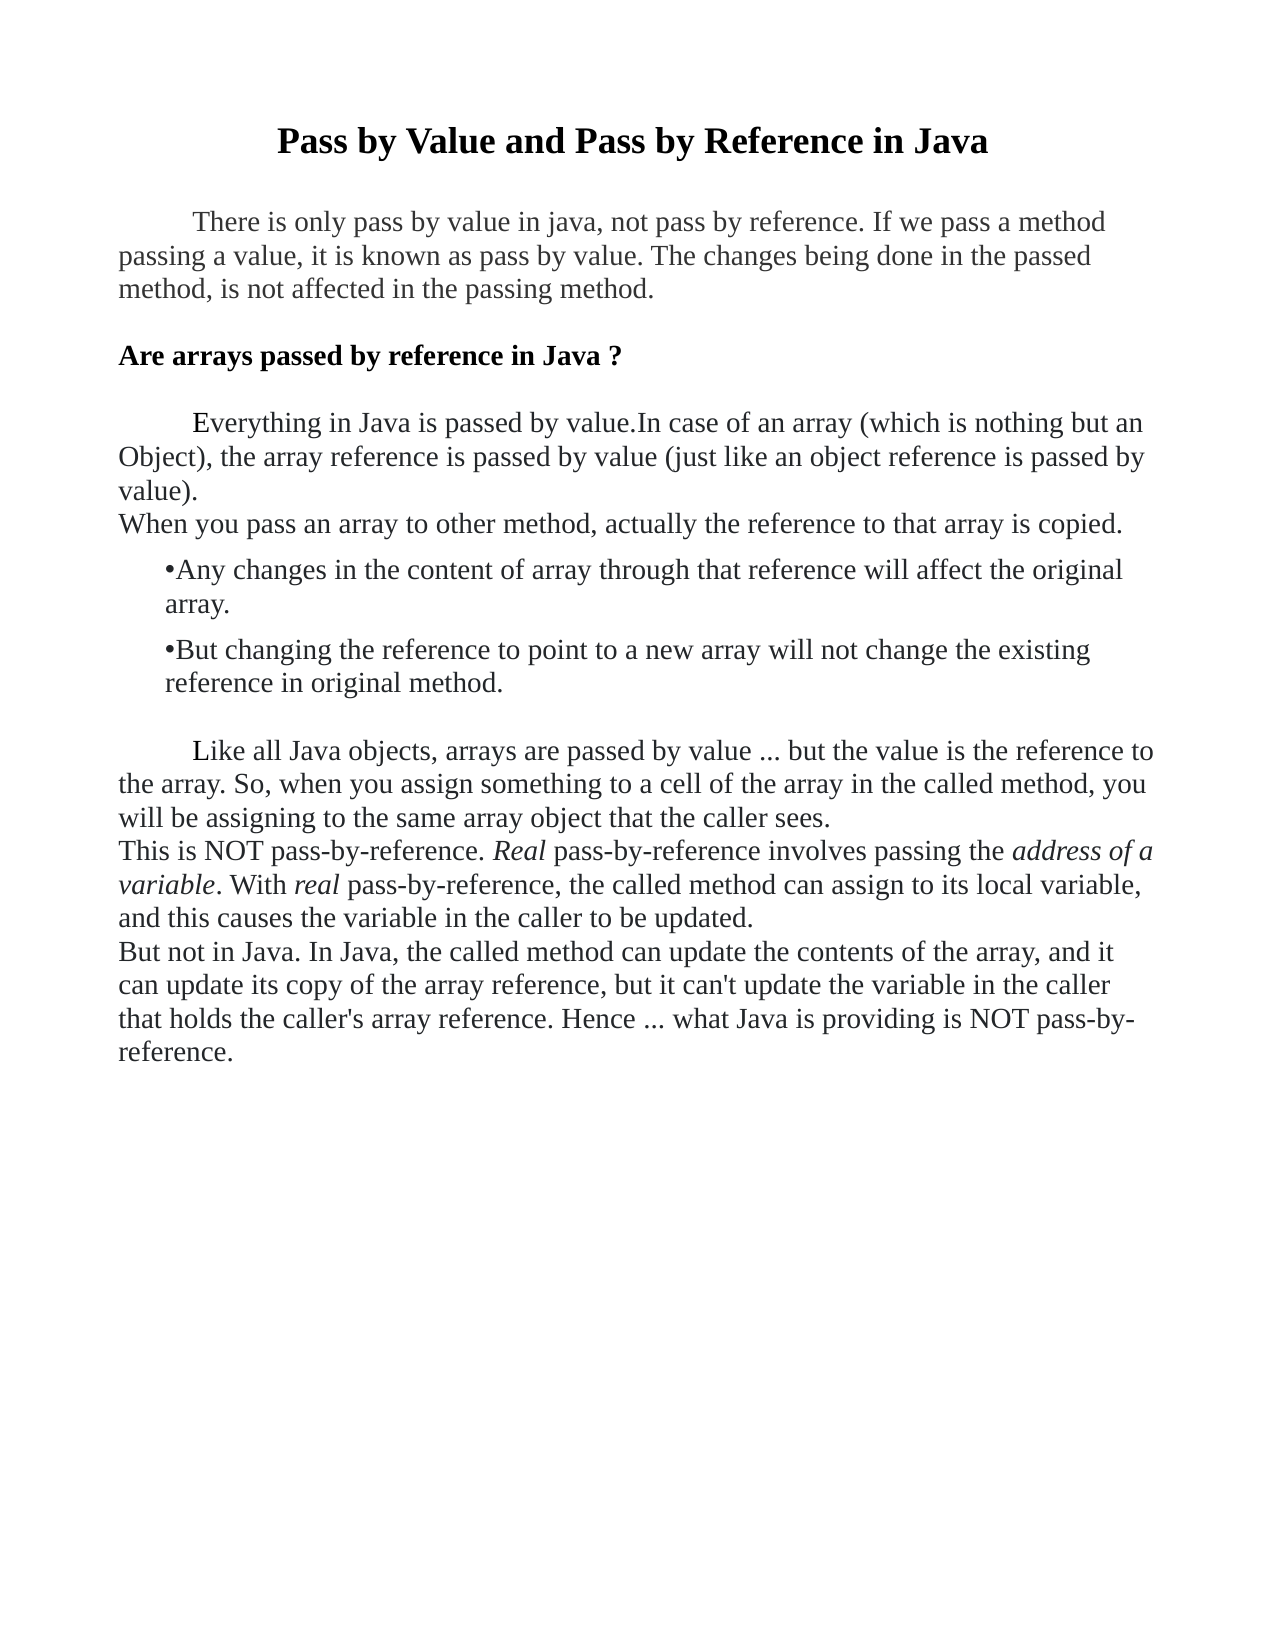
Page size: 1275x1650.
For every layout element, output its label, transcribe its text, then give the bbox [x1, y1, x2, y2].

text Are arrays passed by reference in Java ? [118, 338, 1157, 372]
text Everything in Java is passed by value.In case of an array (which is nothing but an Object), the array reference is passed by value (just like an object reference is passed by value). [118, 406, 1157, 506]
text There is only pass by value in java, not pass by reference. If we pass a method passing a value, it is known as pass by value. The changes being done in the passed method, is not affected in the passing method. [118, 204, 1157, 305]
list Any changes in the content of array through that reference will affect the original array. [118, 552, 1157, 619]
text This is NOT pass-by-reference. Real pass-by-reference involves passing the address of a variable. With real pass-by-reference, the called method can assign to its local variable, and this causes the variable in the caller to be updated. [118, 833, 1157, 934]
text Pass by Value and Pass by Reference in Java [118, 118, 1157, 161]
text Like all Java objects, arrays are passed by value ... but the value is the reference to the array. So, when you assign something to a cell of the array in the called method, you will be assigning to the same array object that the caller sees. [118, 733, 1157, 833]
text When you pass an array to other method, actually the reference to that array is copied. [118, 506, 1157, 540]
text But not in Java. In Java, the called method can update the contents of the array, and it can update its copy of the array reference, but it can't update the variable in the caller that holds the caller's array reference. Hence ... what Java is providing is NOT pass-by-reference. [118, 934, 1157, 1068]
list But changing the reference to point to a new array will not change the existing reference in original method. [118, 632, 1157, 699]
